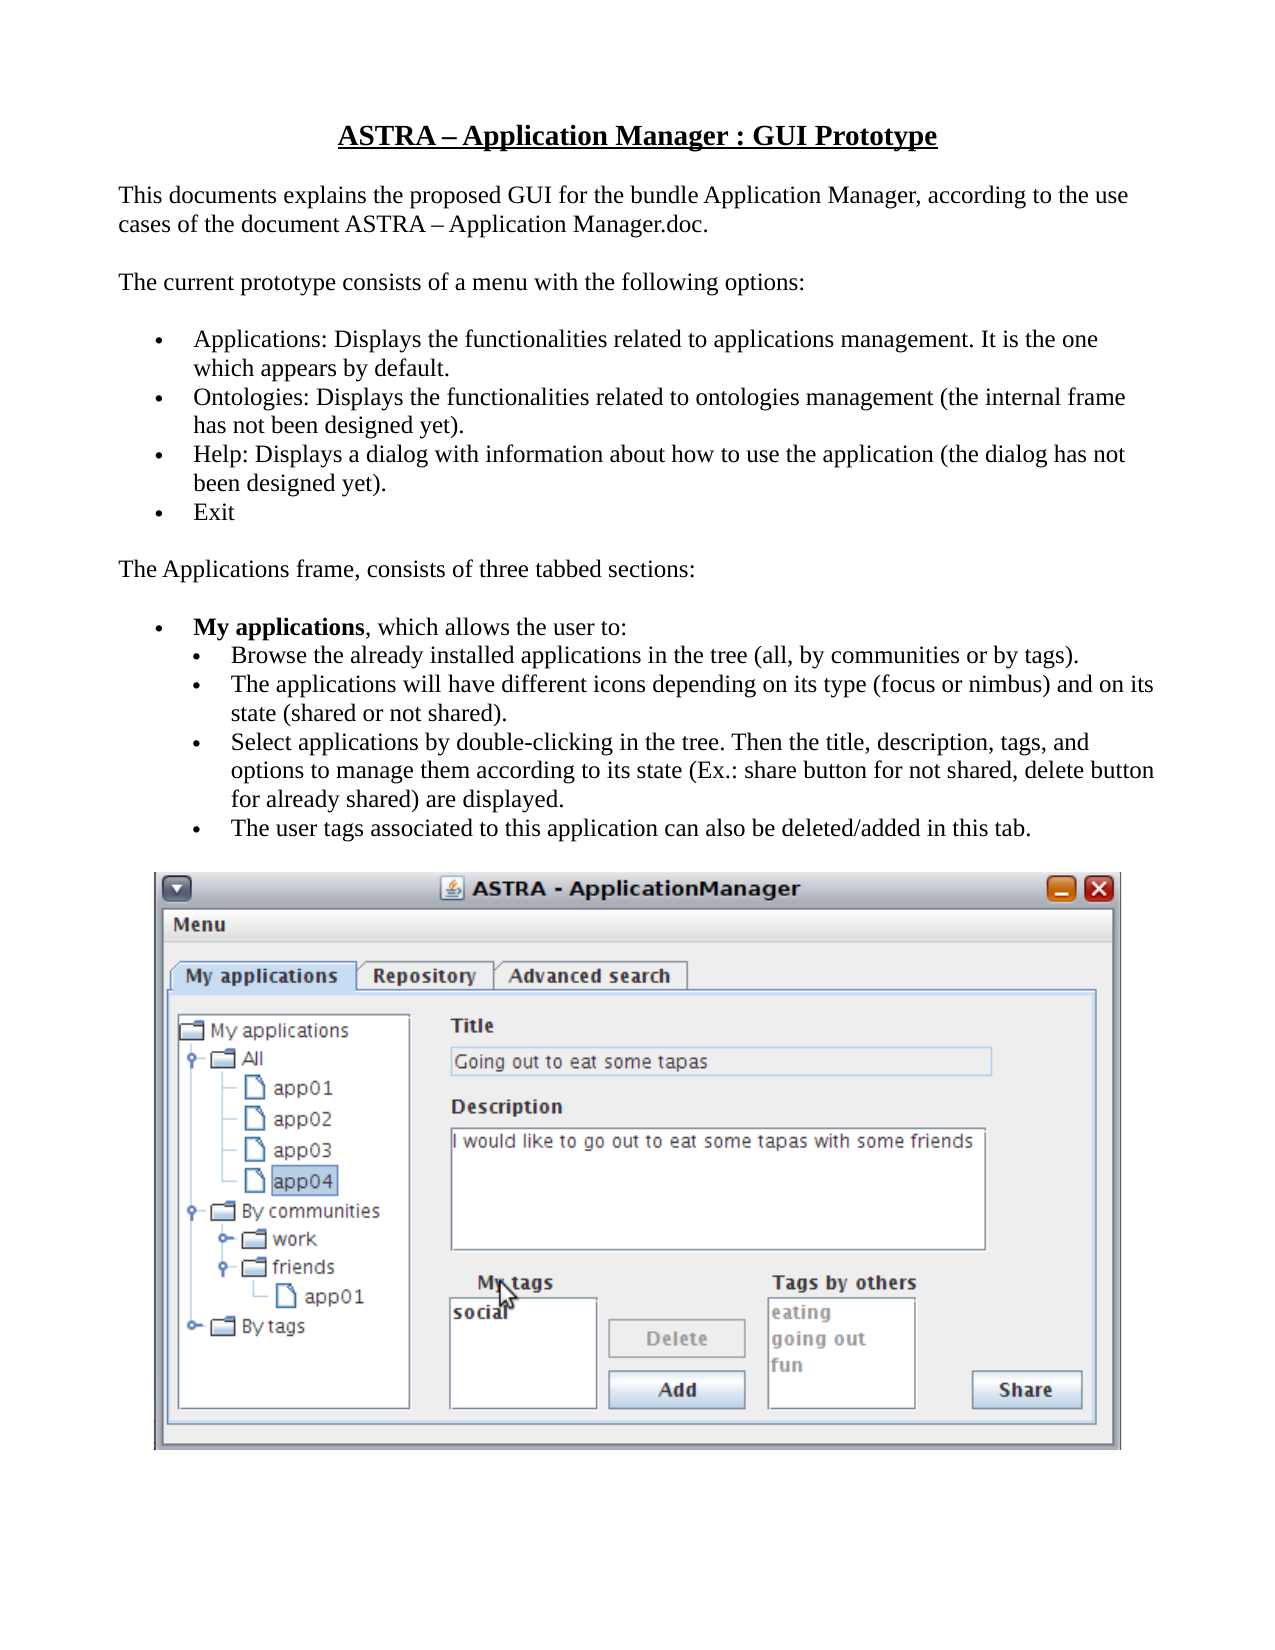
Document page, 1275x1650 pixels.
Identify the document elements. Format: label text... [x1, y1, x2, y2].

list The applications will have different icons depending on its type (focus or nimbus) and on its state (shared or not shared). [193, 669, 1157, 727]
text The Applications frame, consists of three tabbed sections: [118, 554, 1157, 583]
text This documents explains the proposed GUI for the bundle Application Manager, according to the use cases of the document ASTRA – Application Manager.doc. [118, 180, 1157, 238]
list Select applications by double-clicking in the tree. Then the title, description, tags, and options to manage them according to its state (Ex.: share button for not shared, delete button for already shared) are displayed. [193, 727, 1157, 813]
list Browse the already installed applications in the tree (all, by communities or by tags). [193, 640, 1157, 669]
text ASTRA – Application Manager : GUI Prototype [118, 118, 1157, 152]
list Exit [156, 497, 1157, 525]
list Ontologies: Displays the functionalities related to ontologies management (the internal frame has not been designed yet). [156, 382, 1157, 439]
list Help: Displays a dialog with information about how to use the application (the dialog has not been designed yet). [156, 439, 1157, 497]
text The current prototype consists of a menu with the following options: [118, 267, 1157, 295]
list The user tags associated to this application can also be deleted/added in this tab. [193, 813, 1157, 842]
list My applications, which allows the user to: [156, 612, 1157, 640]
list Applications: Displays the functionalities related to applications management. It is the one which appears by default. [156, 324, 1157, 382]
picture [153, 872, 1122, 1450]
